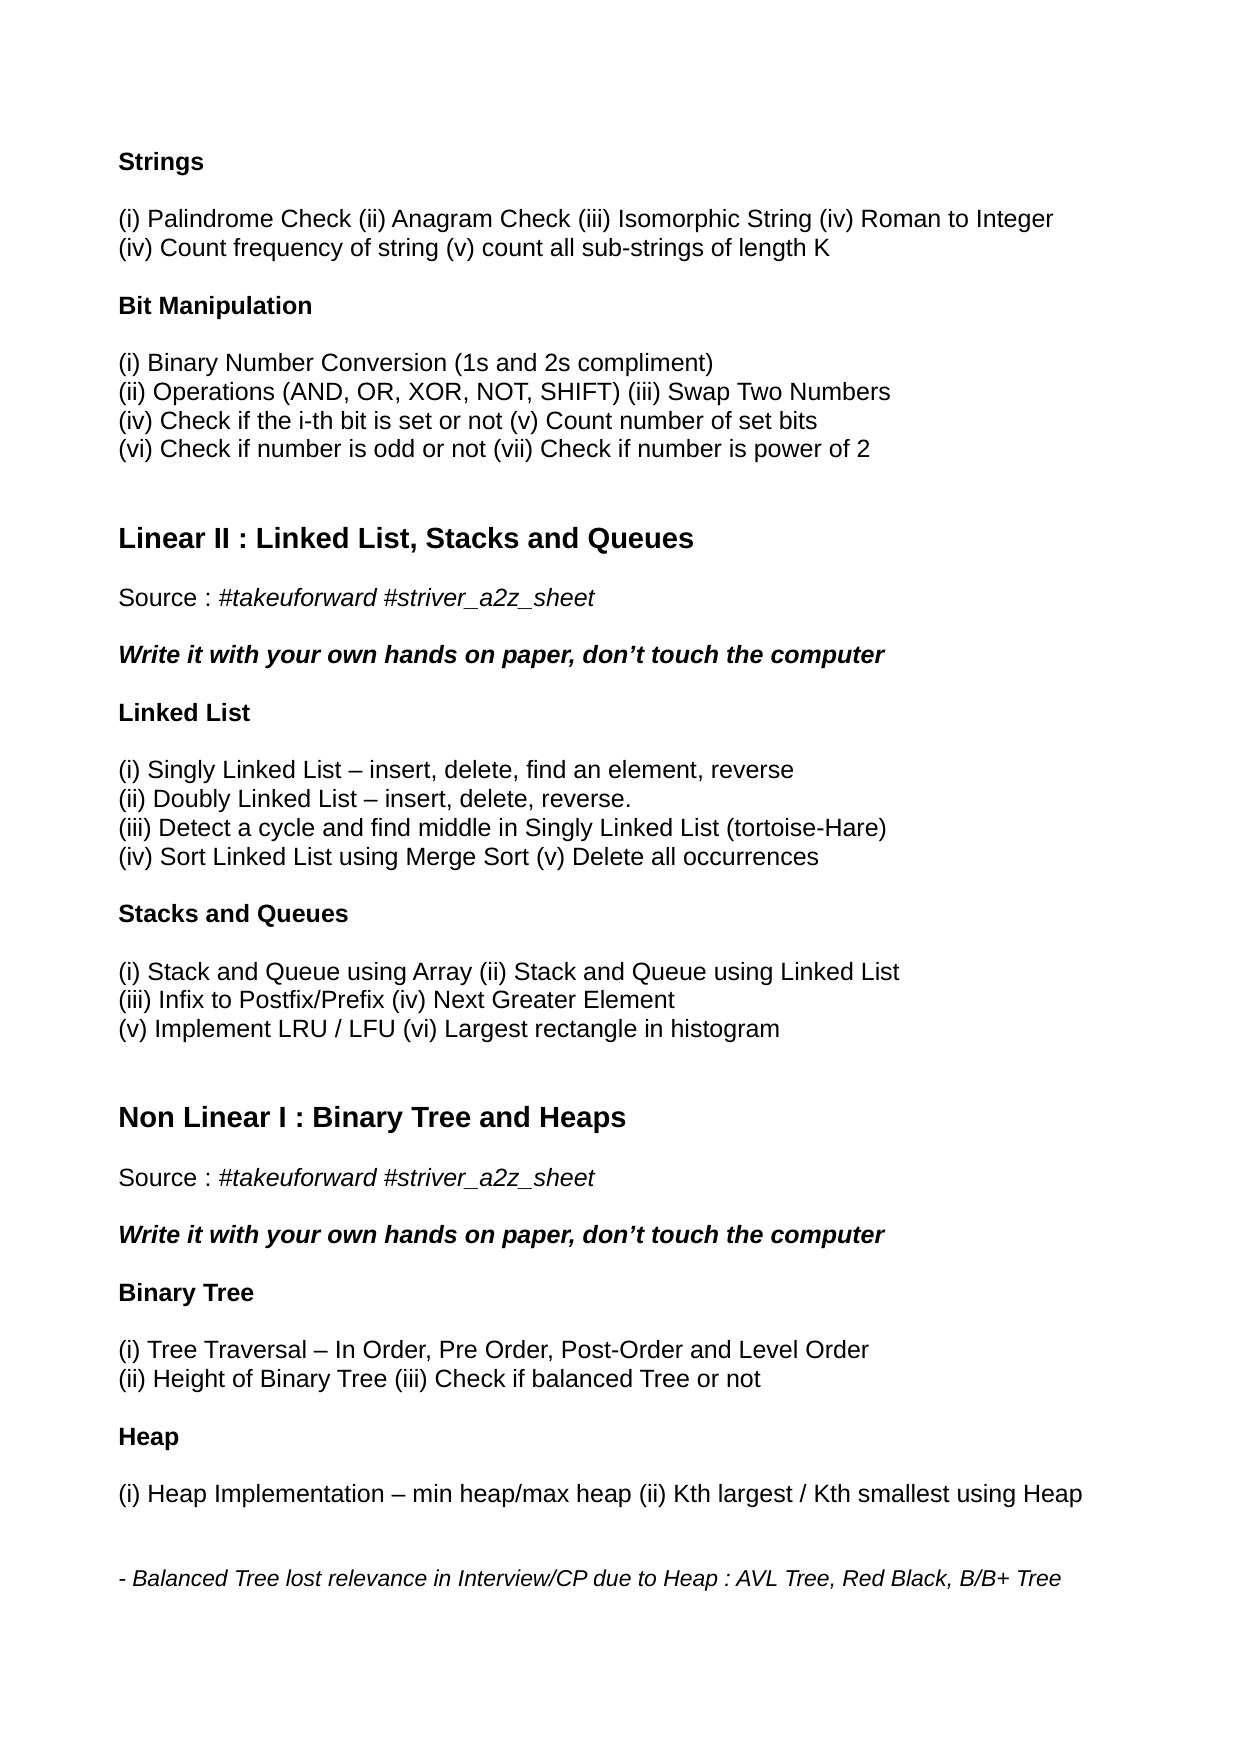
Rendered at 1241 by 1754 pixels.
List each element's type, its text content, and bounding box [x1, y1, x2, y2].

text (ii) Doubly Linked List – insert, delete, reverse. [118, 784, 1122, 813]
text (ii) Operations (AND, OR, XOR, NOT, SHIFT) (iii) Swap Two Numbers [118, 377, 1122, 406]
text (iv) Sort Linked List using Merge Sort (v) Delete all occurrences [118, 842, 1122, 870]
text (iv) Count frequency of string (v) count all sub-strings of length K [118, 233, 1122, 262]
text (v) Implement LRU / LFU (vi) Largest rectangle in histogram [118, 1014, 1122, 1043]
text Strings [118, 147, 1122, 176]
text Heap [118, 1421, 1122, 1450]
text (i) Heap Implementation – min heap/max heap (ii) Kth largest / Kth smallest using Heap [118, 1479, 1122, 1508]
text (i) Binary Number Conversion (1s and 2s compliment) [118, 348, 1122, 377]
text (i) Stack and Queue using Array (ii) Stack and Queue using Linked List [118, 957, 1122, 985]
text (vi) Check if number is odd or not (vii) Check if number is power of 2 [118, 434, 1122, 463]
text (i) Singly Linked List – insert, delete, find an element, reverse [118, 755, 1122, 784]
text (iii) Infix to Postfix/Prefix (iv) Next Greater Element [118, 985, 1122, 1014]
text Write it with your own hands on paper, don’t touch the computer [118, 640, 1122, 669]
text - Balanced Tree lost relevance in Interview/CP due to Heap : AVL Tree, Red Black, B/B+ Tree [118, 1565, 1122, 1592]
text (i) Palindrome Check (ii) Anagram Check (iii) Isomorphic String (iv) Roman to Integer [118, 204, 1122, 233]
text Source : #takeuforward #striver_a2z_sheet [118, 1163, 1122, 1191]
text Linked List [118, 698, 1122, 727]
text Stacks and Queues [118, 899, 1122, 928]
text (iv) Check if the i-th bit is set or not (v) Count number of set bits [118, 406, 1122, 434]
text (i) Tree Traversal – In Order, Pre Order, Post-Order and Level Order [118, 1335, 1122, 1364]
text Bit Manipulation [118, 291, 1122, 319]
text Linear II : Linked List, Stacks and Queues [118, 521, 1122, 554]
text (iii) Detect a cycle and find middle in Singly Linked List (tortoise-Hare) [118, 813, 1122, 842]
text (ii) Height of Binary Tree (iii) Check if balanced Tree or not [118, 1364, 1122, 1393]
text Write it with your own hands on paper, don’t touch the computer [118, 1220, 1122, 1249]
text Source : #takeuforward #striver_a2z_sheet [118, 583, 1122, 612]
text Non Linear I : Binary Tree and Heaps [118, 1100, 1122, 1134]
text Binary Tree [118, 1278, 1122, 1306]
